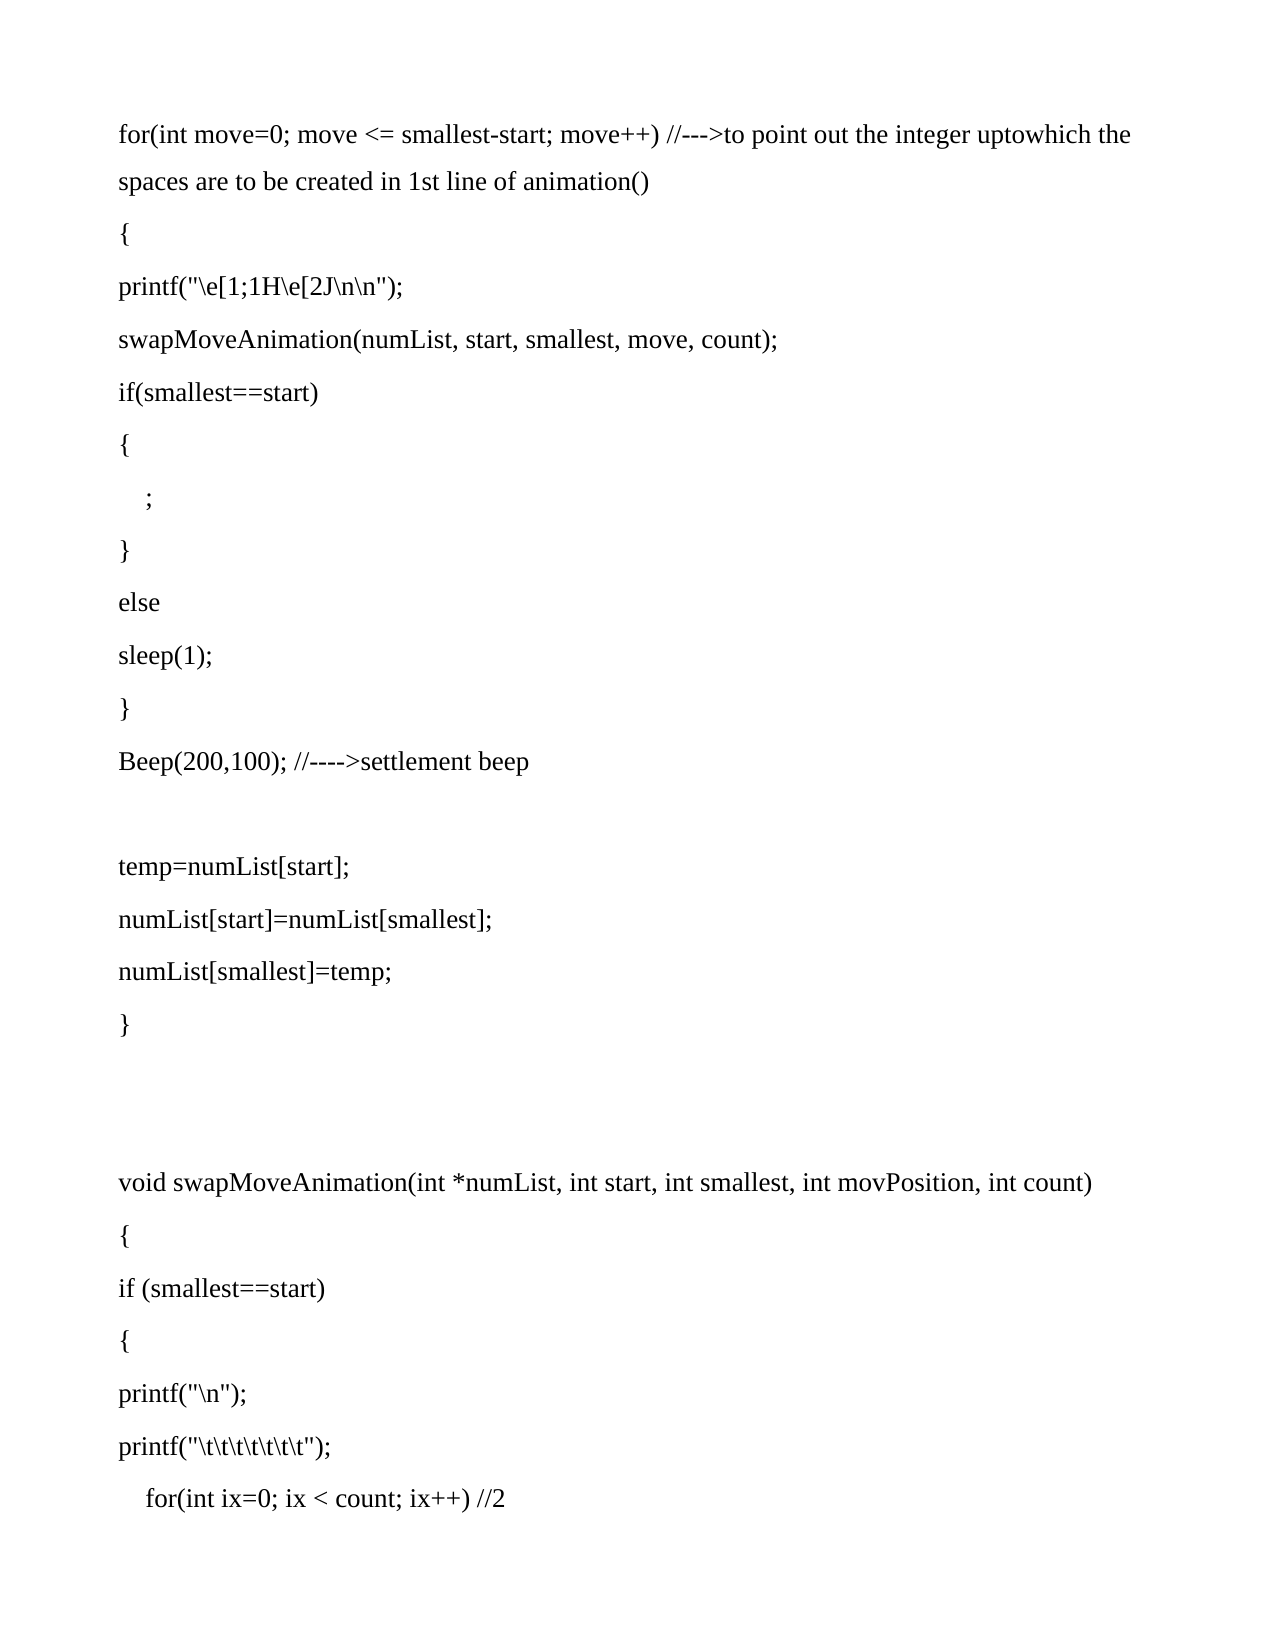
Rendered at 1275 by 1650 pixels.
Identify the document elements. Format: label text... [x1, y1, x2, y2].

text } [118, 692, 1157, 723]
text ; [118, 481, 1157, 512]
text { [118, 1219, 1157, 1250]
text } [118, 534, 1157, 565]
text if(smallest==start) [118, 376, 1157, 407]
text printf("\e[1;1H\e[2J\n\n"); [118, 270, 1157, 301]
text for(int move=0; move <= smallest-start; move++) //--->to point out the integer uptowhich the spaces are to be created in 1st line of animation() [118, 118, 1157, 196]
text numList[start]=numList[smallest]; [118, 903, 1157, 934]
text void swapMoveAnimation(int *numList, int start, int smallest, int movPosition, int count) [118, 1166, 1157, 1197]
text { [118, 217, 1157, 249]
text printf("\n"); [118, 1377, 1157, 1408]
text } [118, 1008, 1157, 1039]
text sleep(1); [118, 639, 1157, 670]
text numList[smallest]=temp; [118, 955, 1157, 987]
text { [118, 428, 1157, 459]
text if (smallest==start) [118, 1272, 1157, 1303]
text { [118, 1324, 1157, 1356]
text temp=numList[start]; [118, 850, 1157, 881]
text for(int ix=0; ix < count; ix++) //2 [118, 1482, 1157, 1514]
text swapMoveAnimation(numList, start, smallest, move, count); [118, 323, 1157, 354]
text Beep(200,100); //---->settlement beep [118, 744, 1157, 776]
text else [118, 586, 1157, 618]
text printf("\t\t\t\t\t\t\t"); [118, 1430, 1157, 1461]
